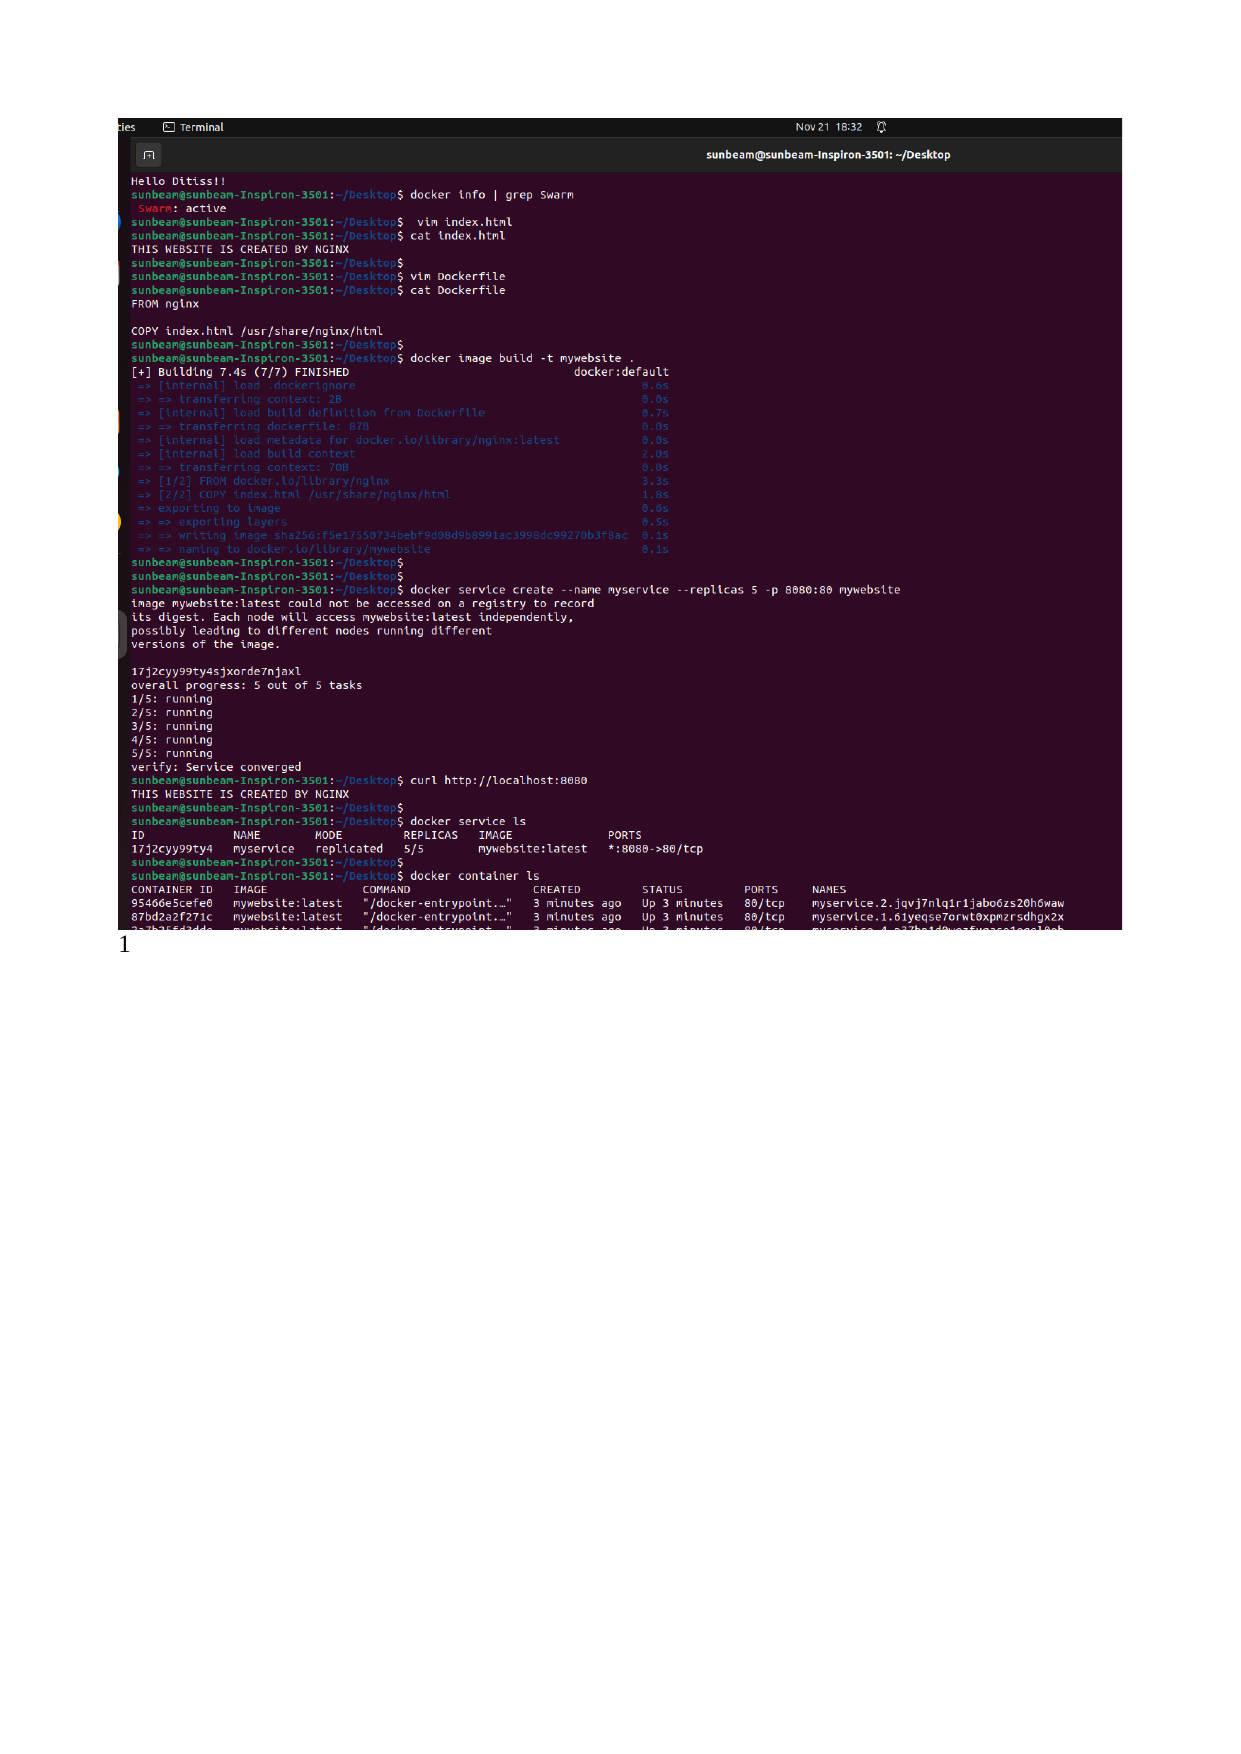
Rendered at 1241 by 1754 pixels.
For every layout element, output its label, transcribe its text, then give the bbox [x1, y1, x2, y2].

text 1 [118, 930, 1122, 958]
picture [118, 118, 1123, 930]
